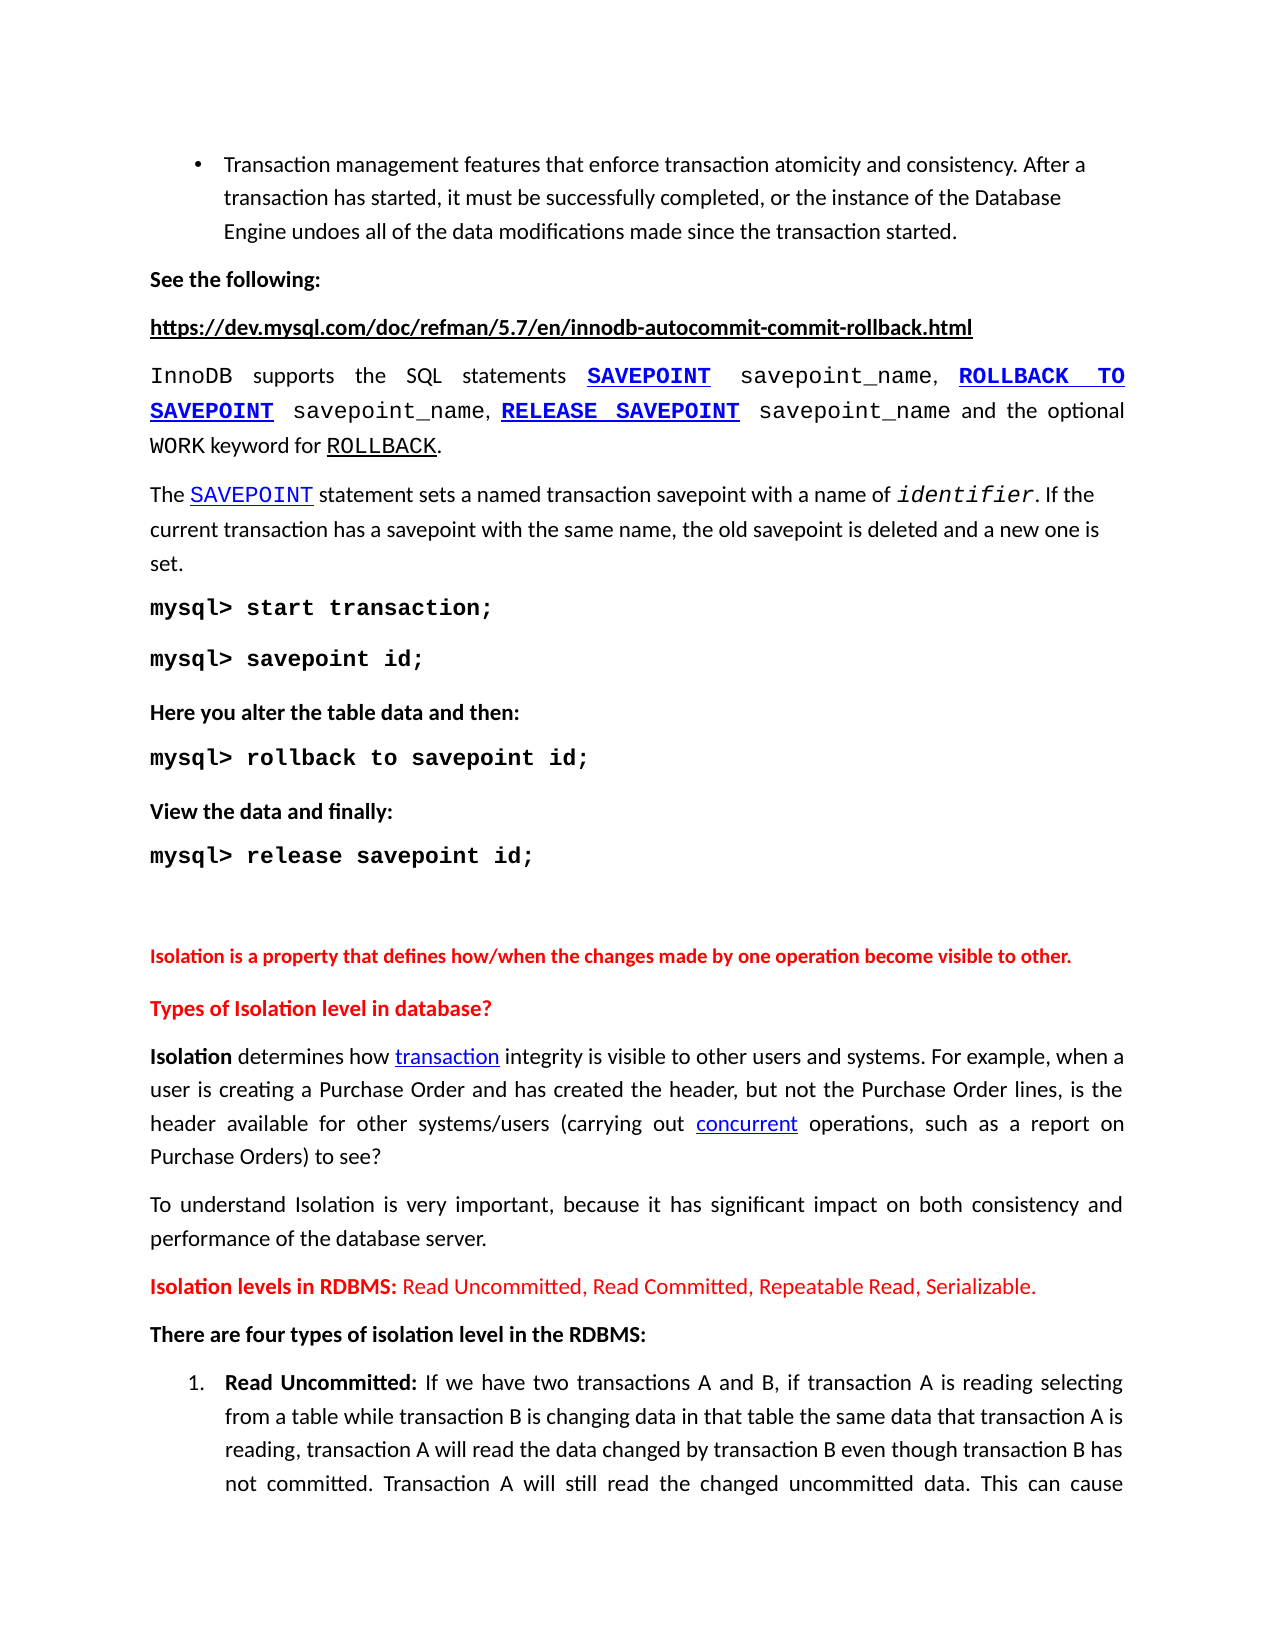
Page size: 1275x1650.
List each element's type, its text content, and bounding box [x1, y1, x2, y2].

text The SAVEPOINT statement sets a named transaction savepoint with a name of identifier. If the current transaction has a savepoint with the same name, the old savepoint is deleted and a new one is set. [150, 480, 1125, 577]
text To understand Isolation is very important, because it has significant impact on both consistency and performance of the database server. [150, 1191, 1125, 1252]
list Read Uncommitted: If we have two transactions A and B, if transaction A is reading selecting from a table while transaction B is changing data in that table the same data that transaction A is reading, transaction A will read the data changed by transaction B even though transaction B has not committed. Transaction A will still read the changed uncommitted data. This can cause [187, 1368, 1125, 1497]
text mysql> savepoint id; [150, 647, 1125, 673]
text Isolation levels in RDBMS: Read Uncommitted, Read Committed, Repeatable Read, Serializable. [150, 1272, 1125, 1300]
text Types of Isolation level in database? [150, 994, 1125, 1022]
text mysql> rollback to savepoint id; [150, 746, 1125, 772]
text See the following: [150, 265, 1125, 293]
text mysql> start transaction; [150, 597, 1125, 623]
text Isolation is a property that defines how/when the changes made by one operation become visible to other. [150, 944, 1125, 969]
text InnoDB supports the SQL statements SAVEPOINT savepoint_name, ROLLBACK TO SAVEPOINT savepoint_name, RELEASE SAVEPOINT savepoint_name and the optional WORK keyword for ROLLBACK. [150, 361, 1125, 460]
text View the data and finally: [150, 797, 1125, 825]
text Here you alter the table data and then: [150, 698, 1125, 726]
text There are four types of isolation level in the RDBMS: [150, 1320, 1125, 1348]
text Isolation determines how transaction integrity is visible to other users and systems. For example, when a user is creating a Purchase Order and has created the header, but not the Purchase Order lines, is the header available for other systems/users (carrying out concurrent operations, such as a report on Purchase Orders) to see? [150, 1042, 1125, 1170]
text mysql> release savepoint id; [150, 845, 1125, 871]
list Transaction management features that enforce transaction atomicity and consistency. After a transaction has started, it must be successfully completed, or the instance of the Database Engine undoes all of the data modifications made since the transaction started. [194, 150, 1125, 245]
text https://dev.mysql.com/doc/refman/5.7/en/innodb-autocommit-commit-rollback.html [150, 313, 1125, 341]
